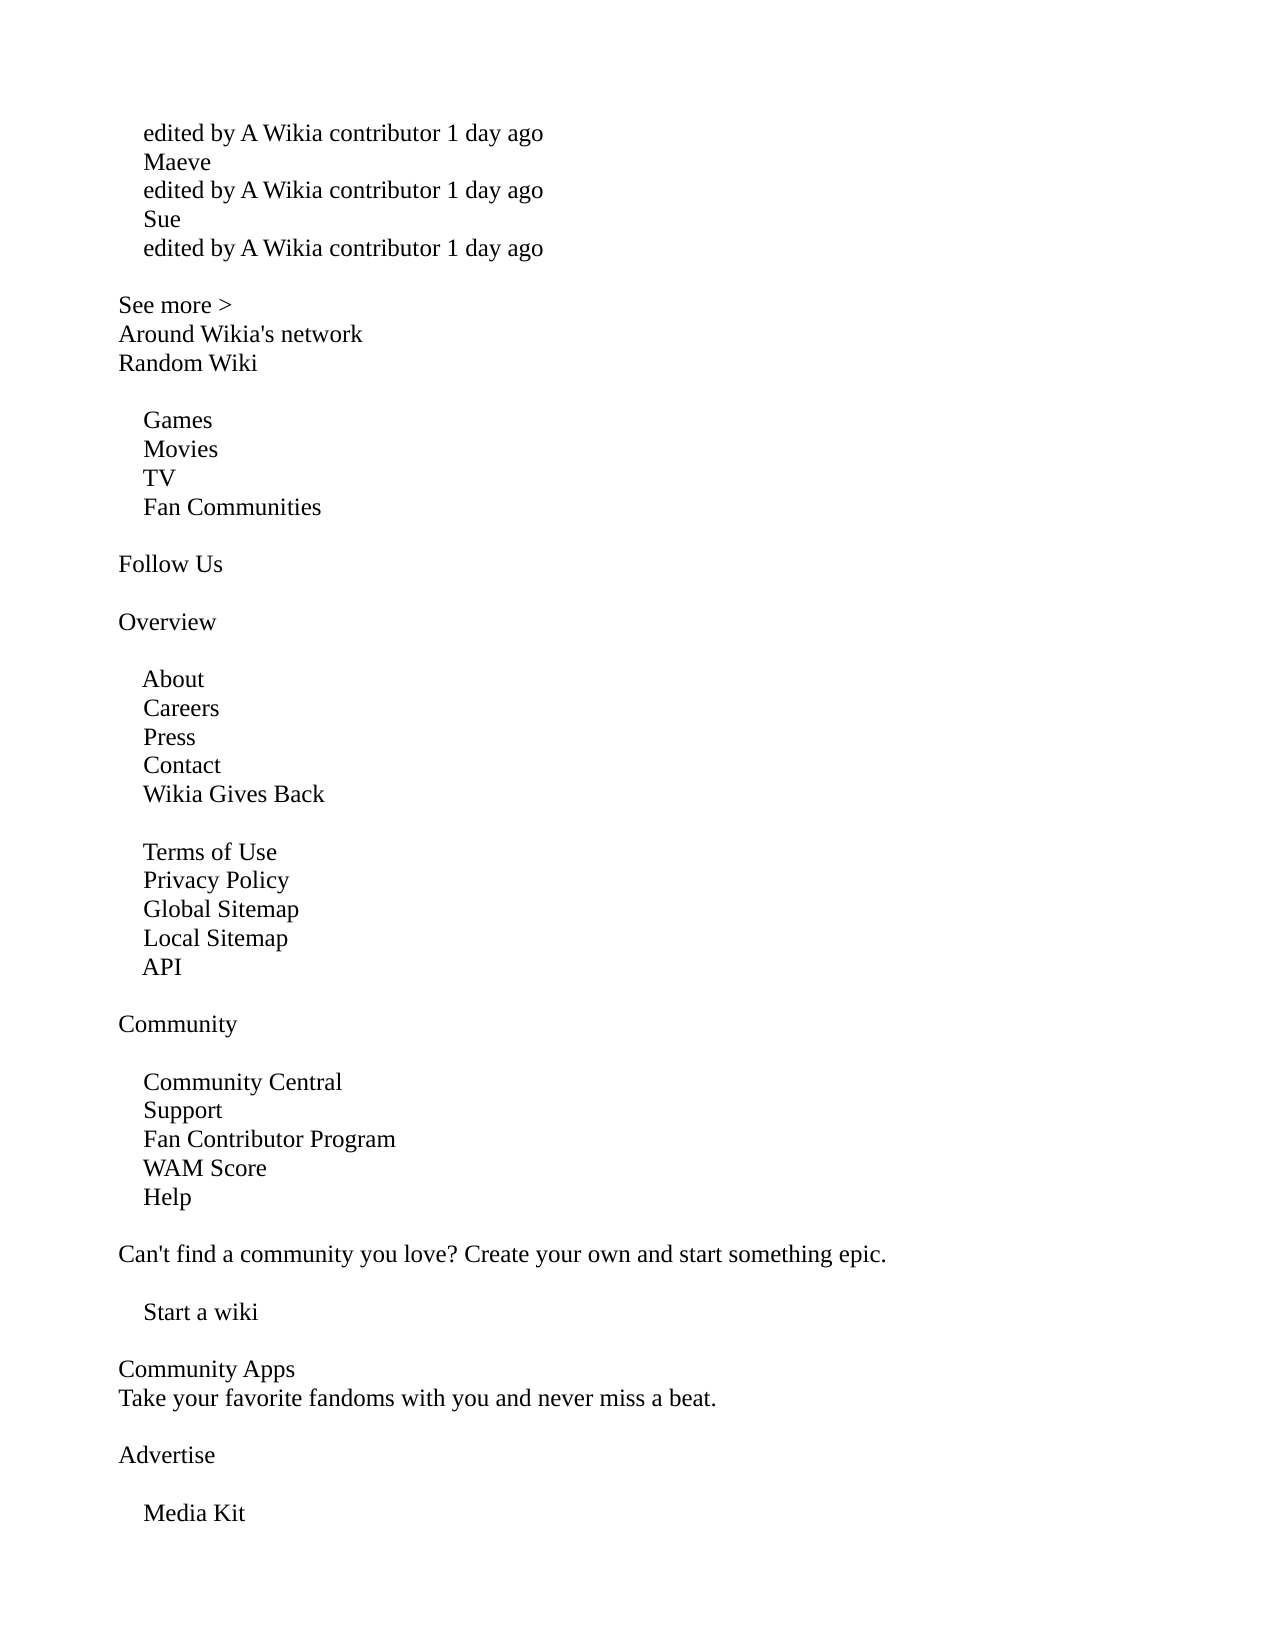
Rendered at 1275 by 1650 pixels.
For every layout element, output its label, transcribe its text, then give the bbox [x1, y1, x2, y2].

text Wikia Gives Back [118, 779, 1157, 808]
text edited by A Wikia contributor 1 day ago [118, 176, 1157, 204]
text Take your favorite fandoms with you and never miss a beat. [118, 1383, 1157, 1412]
text Start a wiki [118, 1297, 1157, 1326]
text Help [118, 1182, 1157, 1211]
text Media Kit [118, 1498, 1157, 1527]
text Press [118, 722, 1157, 751]
text Community Central [118, 1067, 1157, 1096]
text Careers [118, 693, 1157, 722]
text Fan Communities [118, 492, 1157, 521]
text Movies [118, 434, 1157, 463]
text Around Wikia's network [118, 319, 1157, 348]
text Maeve [118, 147, 1157, 176]
text Privacy Policy [118, 866, 1157, 894]
text Sue [118, 204, 1157, 233]
text edited by A Wikia contributor 1 day ago [118, 233, 1157, 262]
text Random Wiki [118, 348, 1157, 377]
text Global Sitemap [118, 894, 1157, 923]
text Can't find a community you love? Create your own and start something epic. [118, 1239, 1157, 1268]
text Games [118, 406, 1157, 434]
text See more > [118, 291, 1157, 319]
text API [118, 952, 1157, 981]
text Advertise [118, 1441, 1157, 1469]
text Support [118, 1096, 1157, 1124]
text edited by A Wikia contributor 1 day ago [118, 118, 1157, 147]
text Overview [118, 607, 1157, 636]
text Local Sitemap [118, 923, 1157, 952]
text About [118, 664, 1157, 693]
text Follow Us [118, 549, 1157, 578]
text WAM Score [118, 1153, 1157, 1182]
text Community [118, 1009, 1157, 1038]
text Community Apps [118, 1354, 1157, 1383]
text Terms of Use [118, 837, 1157, 866]
text TV [118, 463, 1157, 492]
text Contact [118, 751, 1157, 779]
text Fan Contributor Program [118, 1124, 1157, 1153]
